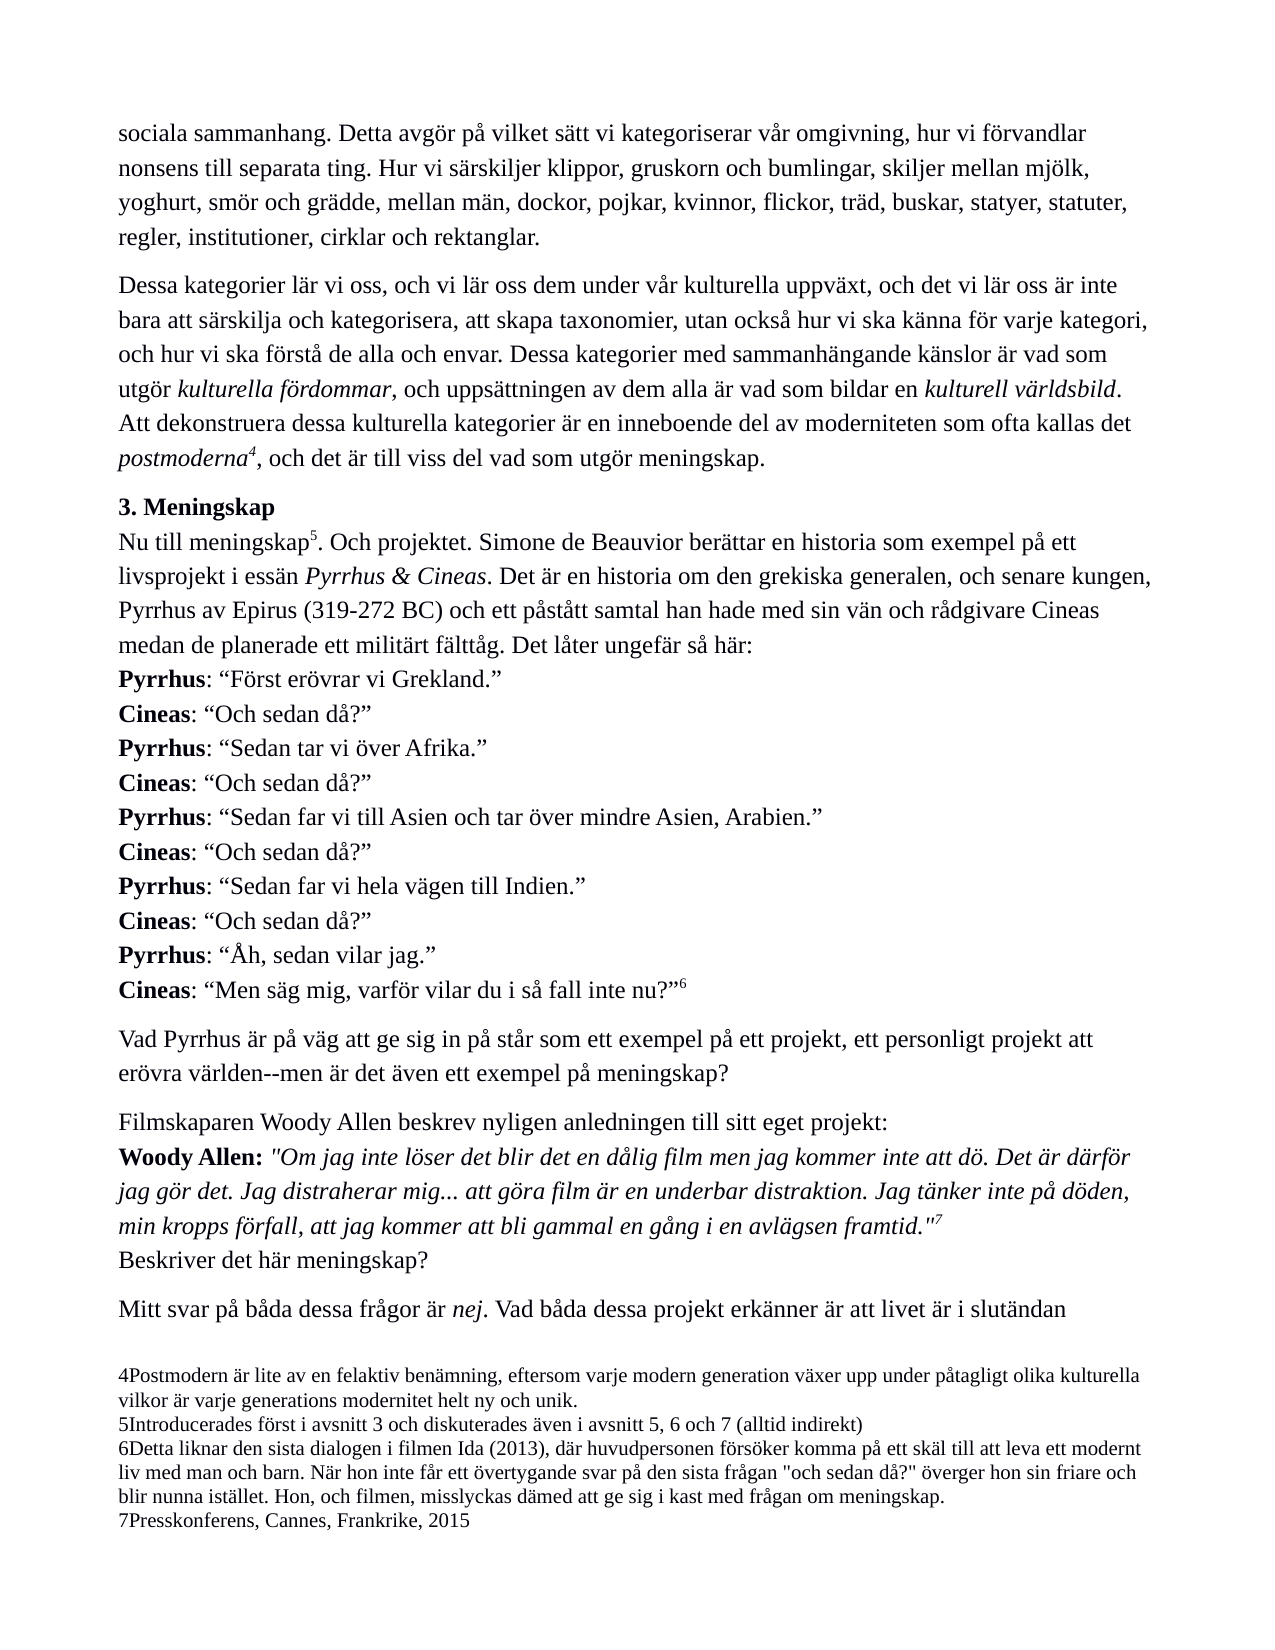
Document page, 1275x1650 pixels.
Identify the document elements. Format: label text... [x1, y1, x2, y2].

text Filmskaparen Woody Allen beskrev nyligen anledningen till sitt eget projekt: Woody Allen: "Om jag inte löser det blir det en dålig film men jag kommer inte att dö. Det är därför jag gör det. Jag distraherar mig... att göra film är en underbar distraktion. Jag tänker inte på döden, min kropps förfall, att jag kommer att bli gammal en gång i en avlägsen framtid." Beskriver det här meningskap? [118, 1107, 1157, 1274]
text sociala sammanhang. Detta avgör på vilket sätt vi kategoriserar vår omgivning, hur vi förvandlar nonsens till separata ting. Hur vi särskiljer klippor, gruskorn och bumlingar, skiljer mellan mjölk, yoghurt, smör och grädde, mellan män, dockor, pojkar, kvinnor, flickor, träd, buskar, statyer, statuter, regler, institutioner, cirklar och rektanglar. [118, 118, 1157, 250]
text Introducerades först i avsnitt 3 och diskuterades även i avsnitt 5, 6 och 7 (alltid indirekt) [118, 1412, 1157, 1436]
text Mitt svar på båda dessa frågor är nej. Vad båda dessa projekt erkänner är att livet är i slutändan [118, 1294, 1157, 1323]
text Presskonferens, Cannes, Frankrike, 2015 [118, 1508, 1157, 1532]
text Postmodern är lite av en felaktiv benämning, eftersom varje modern generation växer upp under påtagligt olika kulturella vilkor är varje generations modernitet helt ny och unik. [118, 1363, 1157, 1412]
text 3. Meningskap Nu till meningskap. Och projektet. Simone de Beauvior berättar en historia som exempel på ett livsprojekt i essän Pyrrhus & Cineas. Det är en historia om den grekiska generalen, och senare kungen, Pyrrhus av Epirus (319-272 BC) och ett påstått samtal han hade med sin vän och rådgivare Cineas medan de planerade ett militärt fälttåg. Det låter ungefär så här: Pyrrhus: “Först erövrar vi Grekland.” Cineas: “Och sedan då?” Pyrrhus: “Sedan tar vi över Afrika.” Cineas: “Och sedan då?” Pyrrhus: “Sedan far vi till Asien och tar över mindre Asien, Arabien.” Cineas: “Och sedan då?” Pyrrhus: “Sedan far vi hela vägen till Indien.” Cineas: “Och sedan då?” Pyrrhus: “Åh, sedan vilar jag.” Cineas: “Men säg mig, varför vilar du i så fall inte nu?” [118, 492, 1157, 1003]
text Detta liknar den sista dialogen i filmen Ida (2013), där huvudpersonen försöker komma på ett skäl till att leva ett modernt liv med man och barn. När hon inte får ett övertygande svar på den sista frågan "och sedan då?" överger hon sin friare och blir nunna istället. Hon, och filmen, misslyckas dämed att ge sig i kast med frågan om meningskap. [118, 1436, 1157, 1508]
text Vad Pyrrhus är på väg att ge sig in på står som ett exempel på ett projekt, ett personligt projekt att erövra världen--men är det även ett exempel på meningskap? [118, 1024, 1157, 1087]
text Dessa kategorier lär vi oss, och vi lär oss dem under vår kulturella uppväxt, och det vi lär oss är inte bara att särskilja och kategorisera, att skapa taxonomier, utan också hur vi ska känna för varje kategori, och hur vi ska förstå de alla och envar. Dessa kategorier med sammanhängande känslor är vad som utgör kulturella fördommar, och uppsättningen av dem alla är vad som bildar en kulturell världsbild. Att dekonstruera dessa kulturella kategorier är en inneboende del av moderniteten som ofta kallas det postmoderna, och det är till viss del vad som utgör meningskap. [118, 271, 1157, 472]
